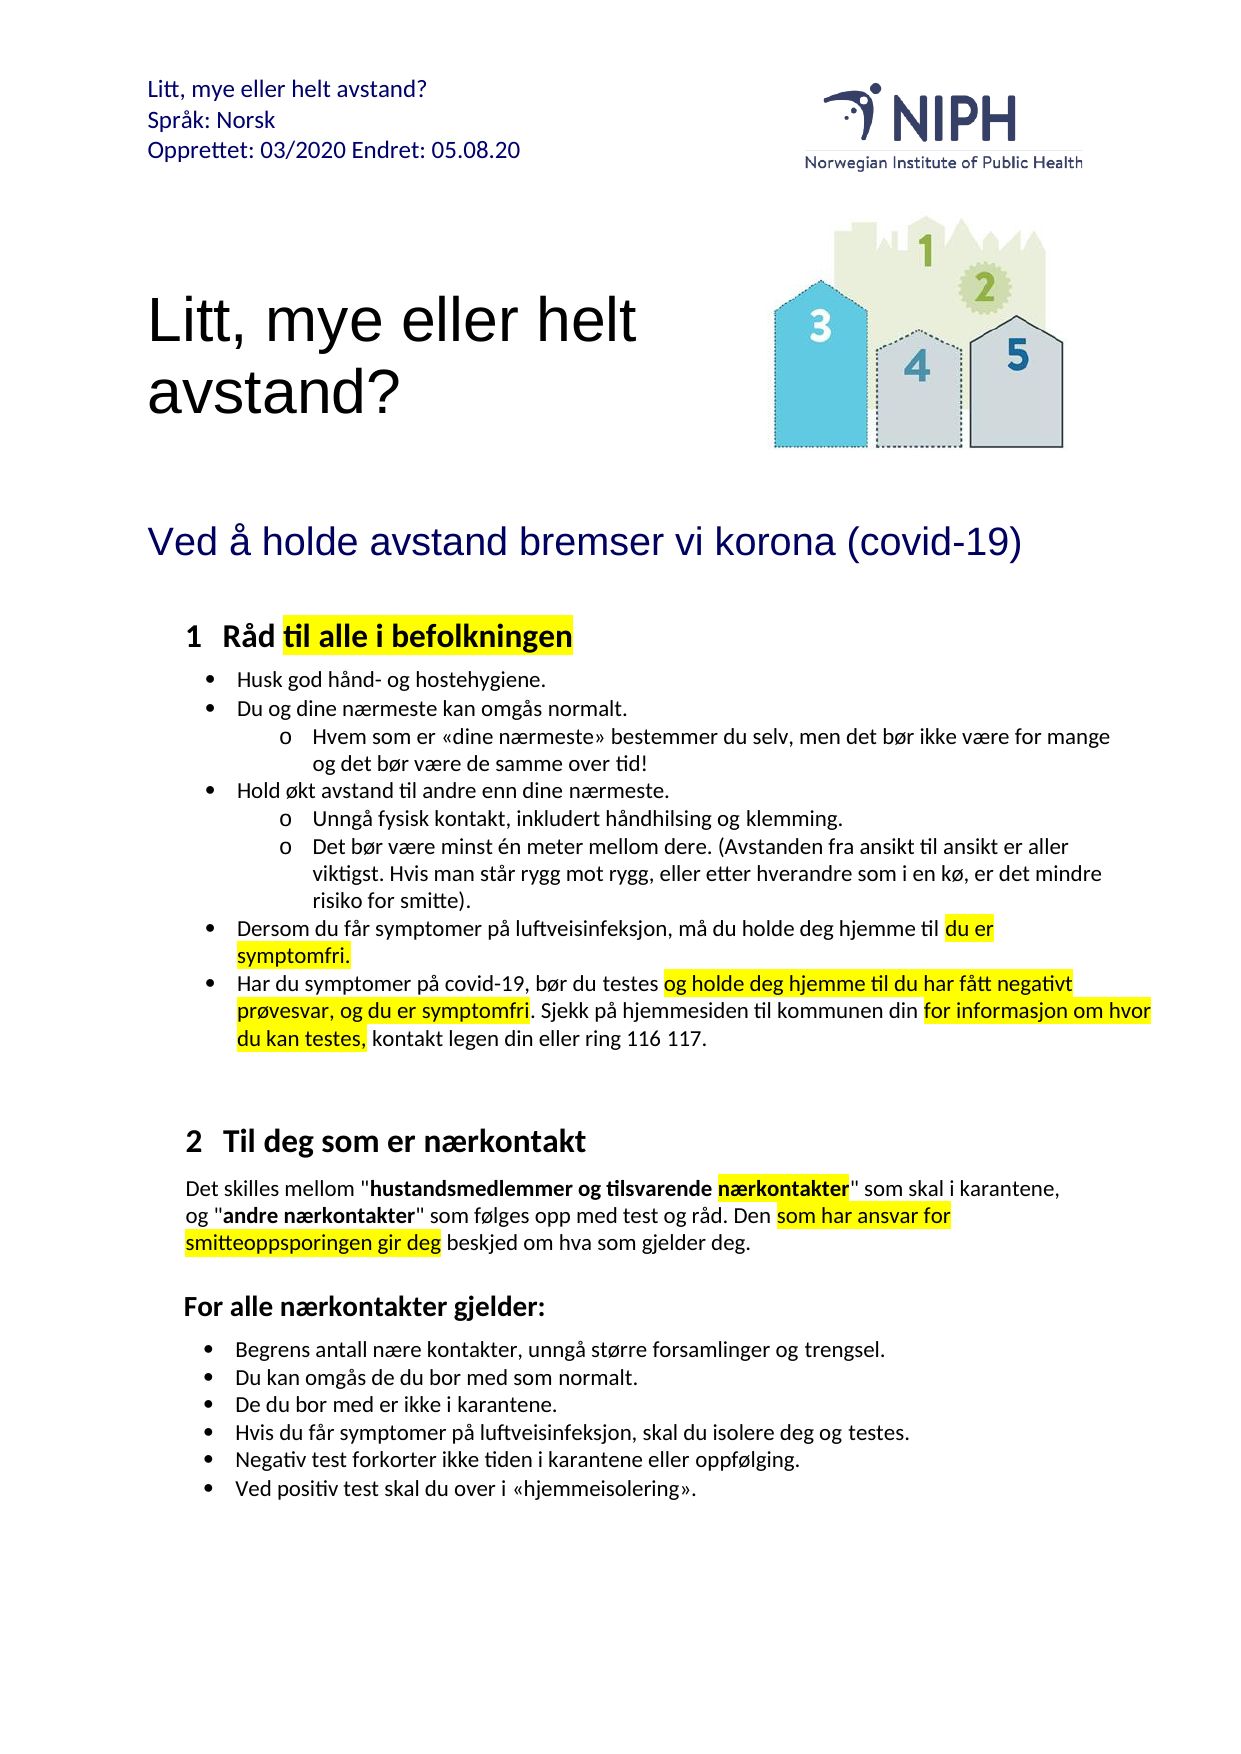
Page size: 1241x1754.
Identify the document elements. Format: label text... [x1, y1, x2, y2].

subtitle Til deg som er nærkontakt [185, 1120, 1169, 1161]
list Dersom du får symptomer på luftveisinfeksjon, må du holde deg hjemme til du er symptomfri. [206, 914, 1079, 969]
list Du kan omgås de du bor med som normalt. [204, 1363, 1169, 1390]
list Ved positiv test skal du over i «hjemmeisolering». [204, 1473, 1169, 1502]
text Det skilles mellom "hustandsmedlemmer og tilsvarende nærkontakter" som skal i karantene, og "andre nærkontakter" som følges opp med test og råd. Den som har ansvar for smitteoppsporingen gir deg beskjed om hva som gjelder deg. [185, 1174, 1066, 1257]
list Du og dine nærmeste kan omgås normalt. [206, 693, 1169, 722]
text Ved å holde avstand bremser vi korona (covid-19) [147, 518, 1169, 563]
list Har du symptomer på covid-19, bør du testes og holde deg hjemme til du har fått negativt prøvesvar, og du er symptomfri. Sjekk på hjemmesiden til kommunen din for informasjon om hvor du kan testes, kontakt legen din eller ring 116 117. [206, 969, 1169, 1052]
list De du bor med er ikke i karantene. [204, 1390, 1169, 1418]
text Litt, mye eller helt avstand? [147, 283, 639, 427]
picture [805, 82, 1083, 172]
list Unngå fysisk kontakt, inkludert håndhilsing og klemming. [278, 804, 1169, 832]
list Husk god hånd- og hostehygiene. [206, 665, 1169, 693]
list Hvem som er «dine nærmeste» bestemmer du selv, men det bør ikke være for mange og det bør være de samme over tid! [278, 722, 1114, 777]
subtitle For alle nærkontakter gjelder: [184, 1288, 1169, 1323]
picture [767, 211, 1070, 450]
list Hold økt avstand til andre enn dine nærmeste. [206, 777, 1169, 804]
list Negativ test forkorter ikke tiden i karantene eller oppfølging. [204, 1446, 1169, 1473]
subtitle Råd til alle i befolkningen [185, 614, 1169, 655]
list Begrens antall nære kontakter, unngå større forsamlinger og trengsel. [204, 1334, 1169, 1363]
list Hvis du får symptomer på luftveisinfeksjon, skal du isolere deg og testes. [204, 1418, 1169, 1446]
list Det bør være minst én meter mellom dere. (Avstanden fra ansikt til ansikt er aller viktigst. Hvis man står rygg mot rygg, eller etter hverandre som i en kø, er det mindre risiko for smitte). [278, 832, 1108, 914]
